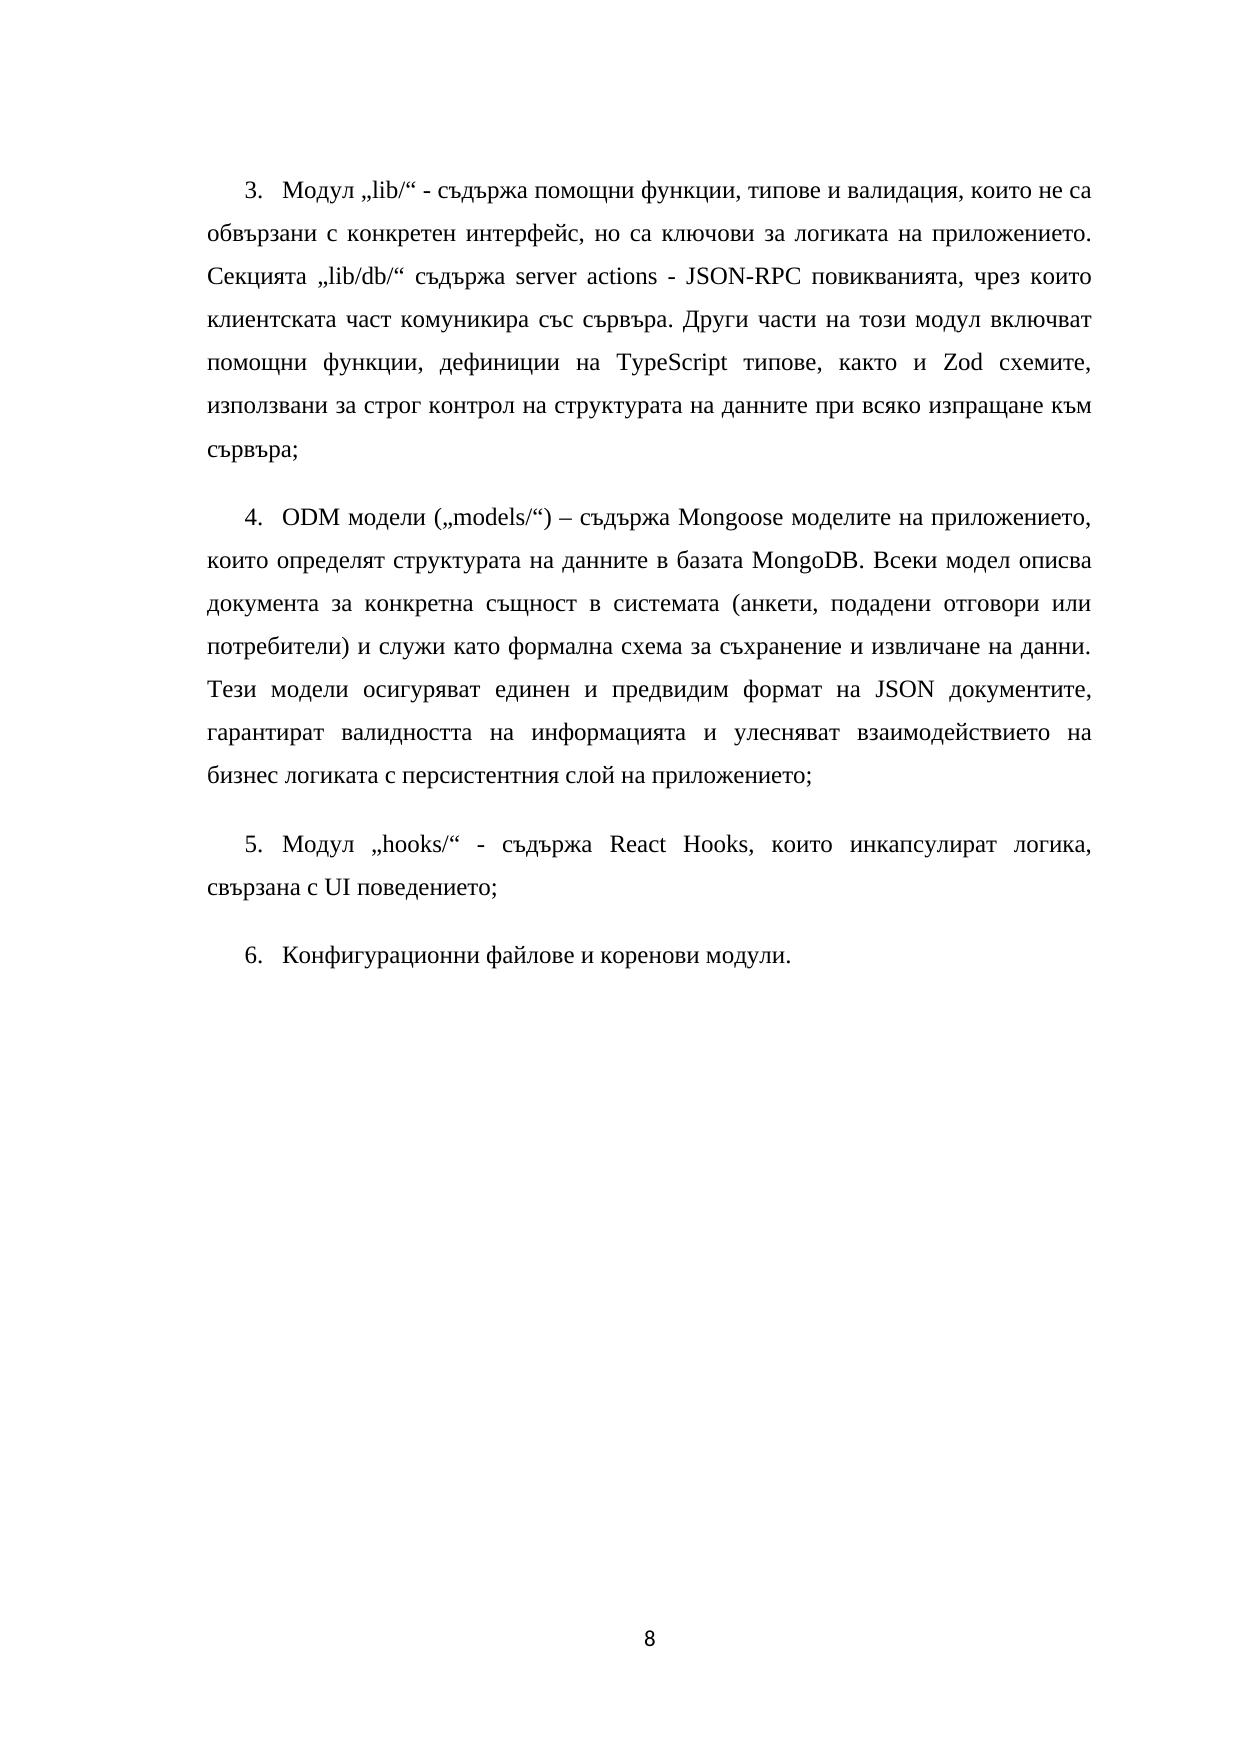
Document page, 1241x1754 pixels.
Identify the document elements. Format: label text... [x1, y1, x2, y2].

list Модул „hooks/“ - съдържа React Hooks, които инкапсулират логика, свързана с UI поведението; [207, 829, 1092, 901]
list ODM модели („models/“) – съдържа Mongoose моделите на приложението, които определят структурата на данните в базата MongoDB. Всеки модел описва документа за конкретна същност в системата (анкети, подадени отговори или потребители) и служи като формална схема за съхранение и извличане на данни. Тези модели осигуряват единен и предвидим формат на JSON документите, гарантират валидността на информацията и улесняват взаимодействието на бизнес логиката с персистентния слой на приложението; [207, 502, 1092, 789]
list Конфигурационни файлове и коренови модули. [207, 940, 1092, 969]
list Модул „lib/“ - съдържа помощни функции, типове и валидация, които не са обвързани с конкретен интерфейс, но са ключови за логиката на приложението. Секцията „lib/db/“ съдържа server actions - JSON-RPC повикванията, чрез които клиентската част комуникира със сървъра. Други части на този модул включват помощни функции, дефиниции на TypeScript типове, както и Zod схемите, използвани за строг контрол на структурата на данните при всяко изпращане към сървъра; [207, 175, 1092, 462]
